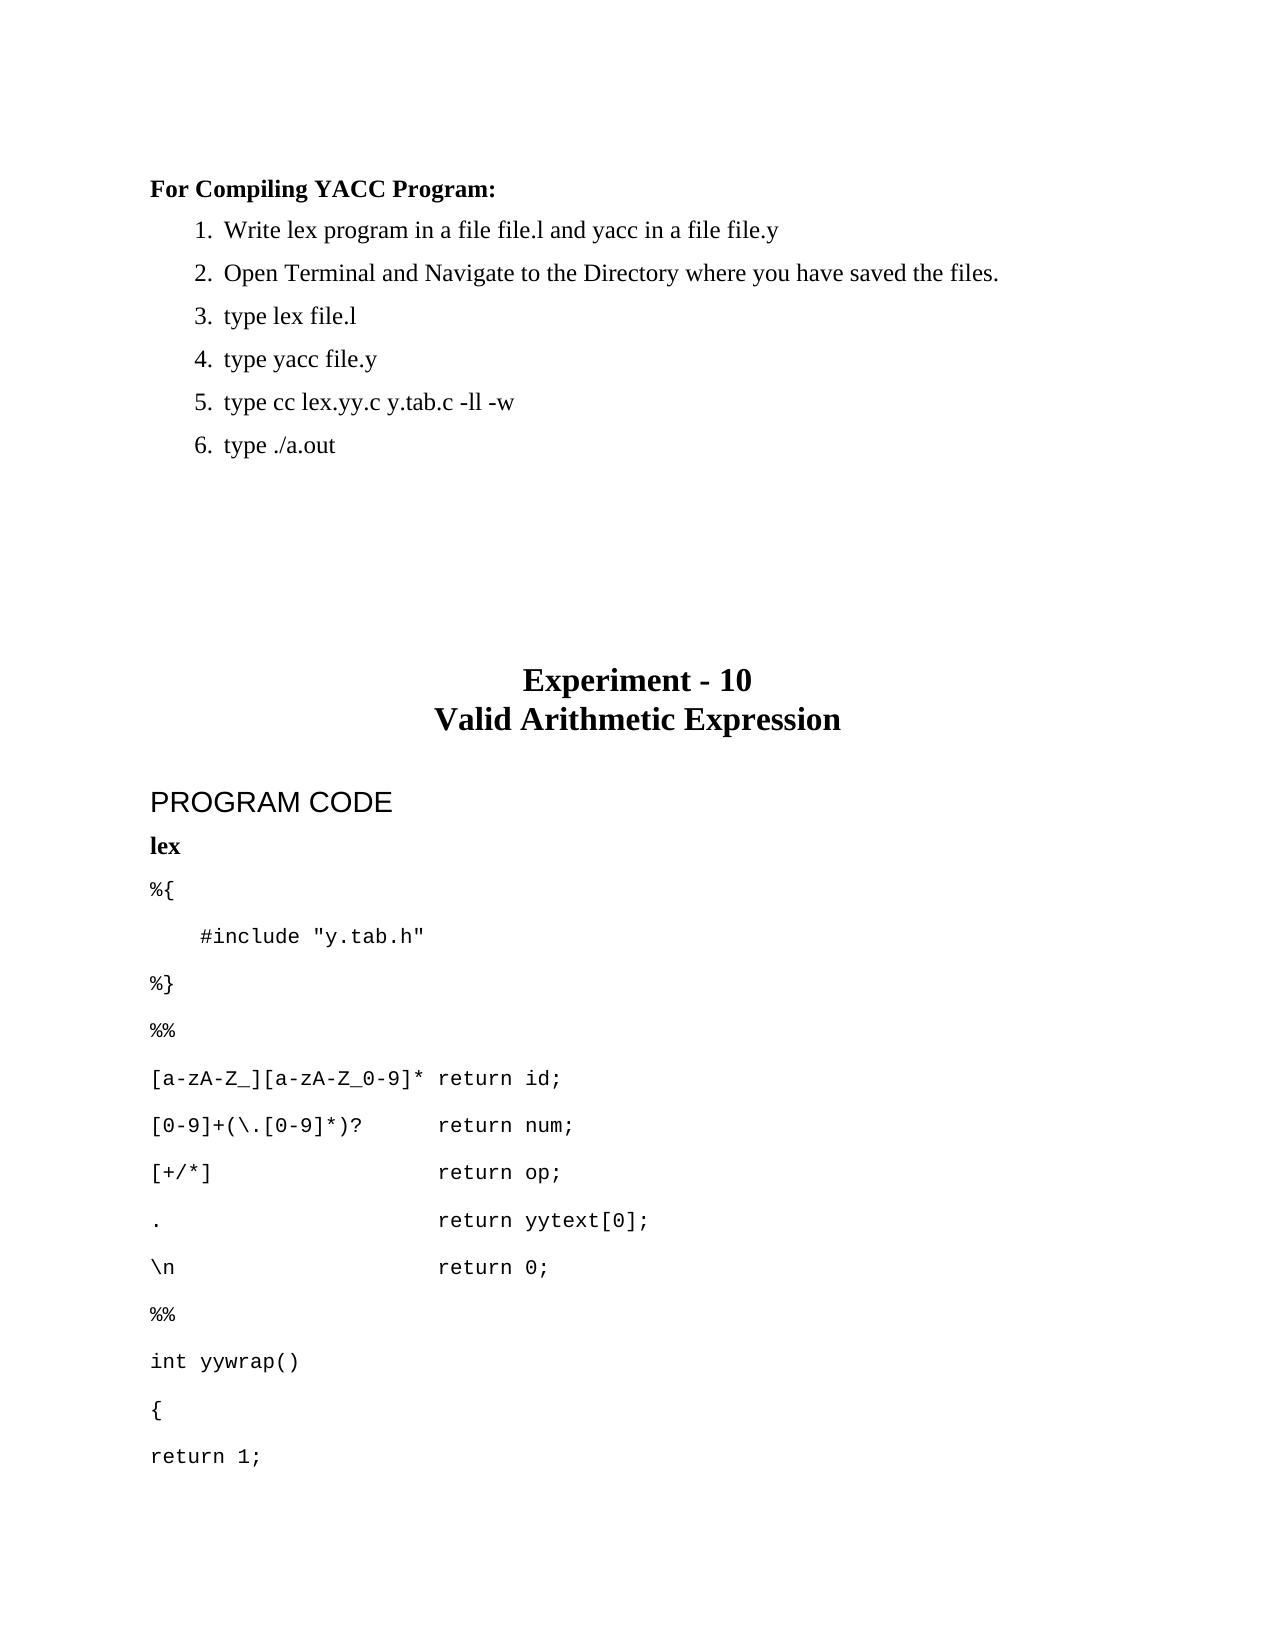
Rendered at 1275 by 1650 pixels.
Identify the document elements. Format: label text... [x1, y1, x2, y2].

list type cc lex.yy.c y.tab.c -ll -w [194, 387, 1125, 416]
subtitle PROGRAM CODE [150, 785, 1125, 818]
text Experiment - 10 [150, 661, 1125, 699]
text . return yytext[0]; [150, 1210, 1125, 1233]
text [+/*] return op; [150, 1162, 1125, 1186]
text #include "y.tab.h" [150, 926, 1125, 949]
text return 1; [150, 1446, 1125, 1470]
text { [150, 1399, 1125, 1422]
text For Compiling YACC Program: [150, 174, 1125, 202]
text int yywrap() [150, 1352, 1125, 1375]
list type ./a.out [194, 431, 1125, 459]
text %} [150, 973, 1125, 997]
text \n return 0; [150, 1257, 1125, 1281]
text [a-zA-Z_][a-zA-Z_0-9]* return id; [150, 1068, 1125, 1091]
text %% [150, 1304, 1125, 1328]
text [0-9]+(\.[0-9]*)? return num; [150, 1115, 1125, 1139]
text %% [150, 1021, 1125, 1044]
text lex [150, 831, 1125, 860]
list type lex file.l [194, 301, 1125, 330]
list Open Terminal and Navigate to the Directory where you have saved the files. [194, 258, 1125, 287]
list type yacc file.y [194, 344, 1125, 373]
text %{ [150, 879, 1125, 902]
text Valid Arithmetic Expression [150, 699, 1125, 737]
list Write lex program in a file file.l and yacc in a file file.y [194, 215, 1125, 244]
